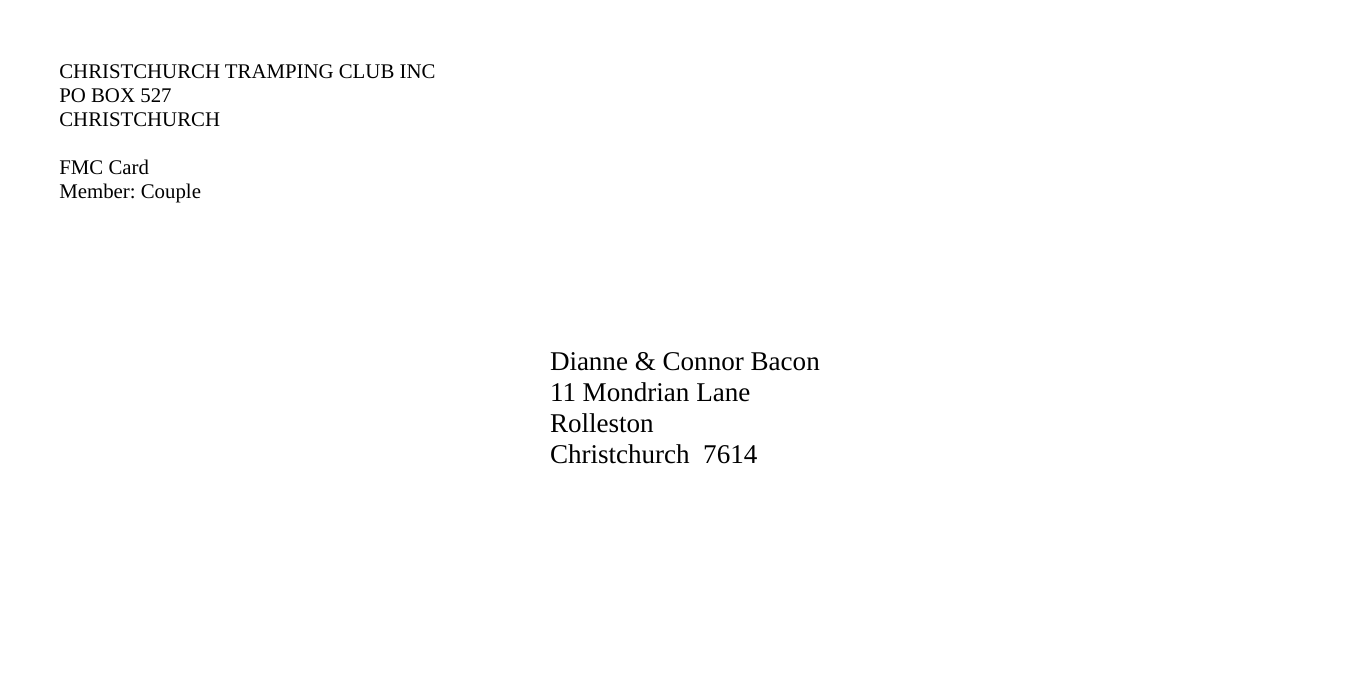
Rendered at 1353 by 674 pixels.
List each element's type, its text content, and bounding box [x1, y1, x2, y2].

text CHRISTCHURCH TRAMPING CLUB INC [59, 59, 1293, 83]
text CHRISTCHURCH [59, 107, 1293, 131]
text Christchurch 7614 [550, 438, 1293, 469]
text PO BOX 527 [59, 83, 1293, 107]
text 11 Mondrian Lane [550, 376, 1293, 407]
text Rolleston [550, 407, 1293, 438]
text Dianne & Connor Bacon [550, 345, 1293, 376]
text Member: Couple [59, 179, 1293, 203]
text FMC Card [59, 155, 1293, 179]
